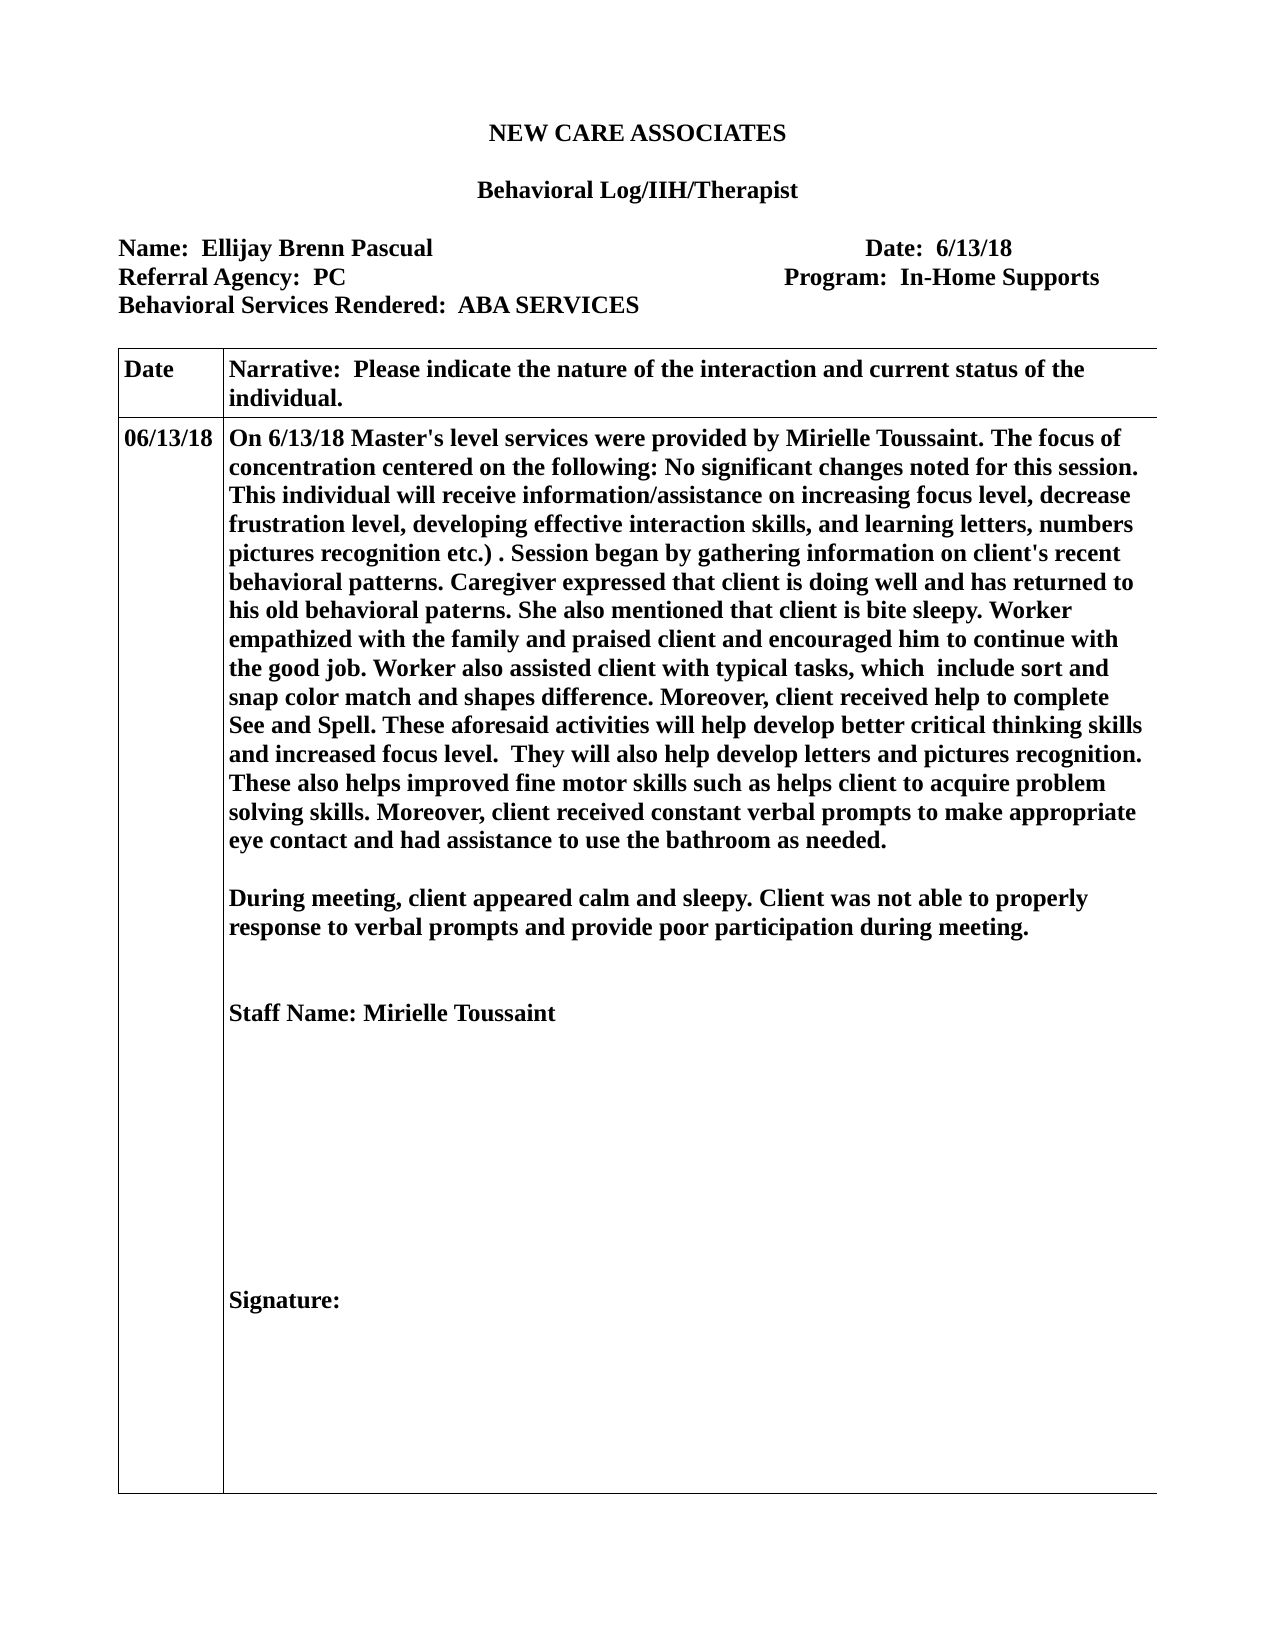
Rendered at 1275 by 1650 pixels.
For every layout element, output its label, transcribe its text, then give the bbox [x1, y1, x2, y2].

text Name: Ellijay Brenn Pascual Date: 6/13/18 [118, 233, 1157, 262]
text Behavioral Log/IIH/Therapist [118, 176, 1157, 204]
text Behavioral Services Rendered: ABA SERVICES [118, 291, 1157, 319]
table_cell 06/13/18 [119, 418, 223, 1492]
table_cell On 6/13/18 Master's level services were provided by Mirielle Toussaint. The focus of concentration centered on the following: No significant changes noted for this session. This individual will receive information/assistance on increasing focus level, decrease frustration level, developing effective interaction skills, and learning letters, numbers pictures recognition etc.) . Session began by gathering information on client's recent behavioral patterns. Caregiver expressed that client is doing well and has returned to his old behavioral paterns. She also mentioned that client is bite sleepy. Worker empathized with the family and praised client and encouraged him to continue with the good job. Worker also assisted client with typical tasks, which include sort and snap color match and shapes difference. Moreover, client received help to complete See and Spell. These aforesaid activities will help develop better critical thinking skills and increased focus level. They will also help develop letters and pictures recognition. These also helps improved fine motor skills such as helps client to acquire problem solving skills. Moreover, client received constant verbal prompts to make appropriate eye contact and had assistance to use the bathroom as needed. During meeting, client appeared calm and sleepy. Client was not able to properly response to verbal prompts and provide poor participation during meeting. Staff Name: Mirielle Toussaint Signature: [224, 418, 1157, 1492]
text NEW CARE ASSOCIATES [118, 118, 1157, 147]
text Referral Agency: PC Program: In-Home Supports [118, 262, 1157, 291]
table_header Date [119, 349, 223, 417]
table_header Narrative: Please indicate the nature of the interaction and current status of the individual. [224, 349, 1157, 417]
